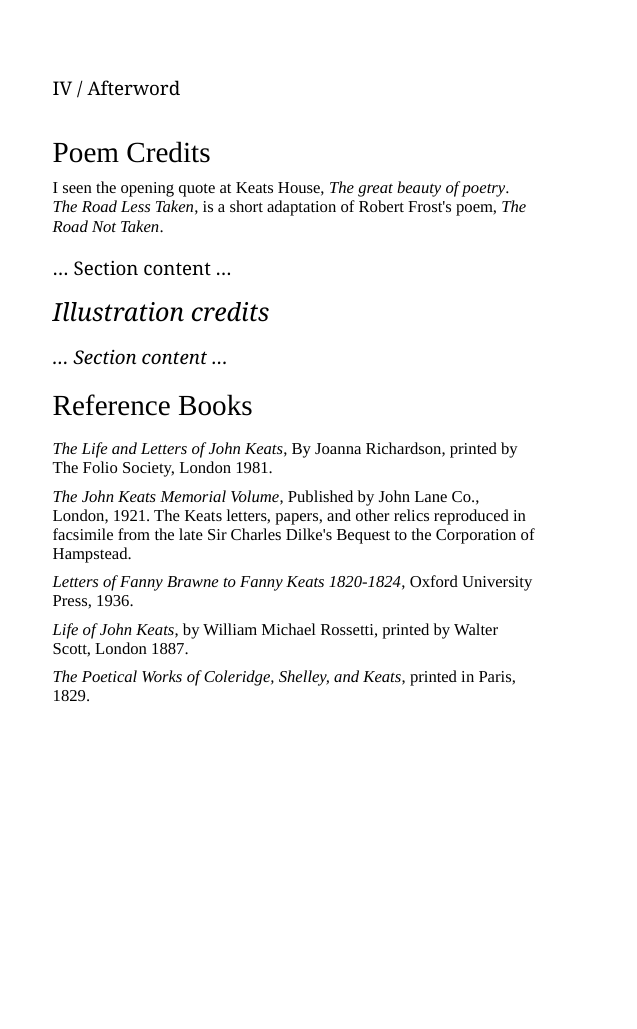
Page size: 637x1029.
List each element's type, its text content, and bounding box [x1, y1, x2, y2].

text … Section content … [52, 344, 538, 369]
text I seen the opening quote at Keats House, The great beauty of poetry. [52, 178, 538, 197]
text The Life and Letters of John Keats, By Joanna Richardson, printed by The Folio Society, London 1981. [52, 439, 538, 477]
text … Section content … [52, 256, 538, 281]
subtitle Reference Books [52, 388, 538, 421]
text The John Keats Memorial Volume, Published by John Lane Co., London, 1921. The Keats letters, papers, and other relics reproduced in facsimile from the late Sir Charles Dilke's Bequest to the Corporation of Hampstead. [52, 486, 538, 563]
text Life of John Keats, by William Michael Rossetti, printed by Walter Scott, London 1887. [52, 619, 538, 658]
text The Road Less Taken, is a short adaptation of Robert Frost's poem, The Road Not Taken. [52, 197, 538, 236]
text Letters of Fanny Brawne to Fanny Keats 1820-1824, Oxford University Press, 1936. [52, 572, 538, 610]
subtitle Illustration credits [52, 295, 538, 329]
text The Poetical Works of Coleridge, Shelley, and Keats, printed in Paris, 1829. [52, 667, 538, 705]
subtitle Poem Credits [52, 135, 538, 169]
